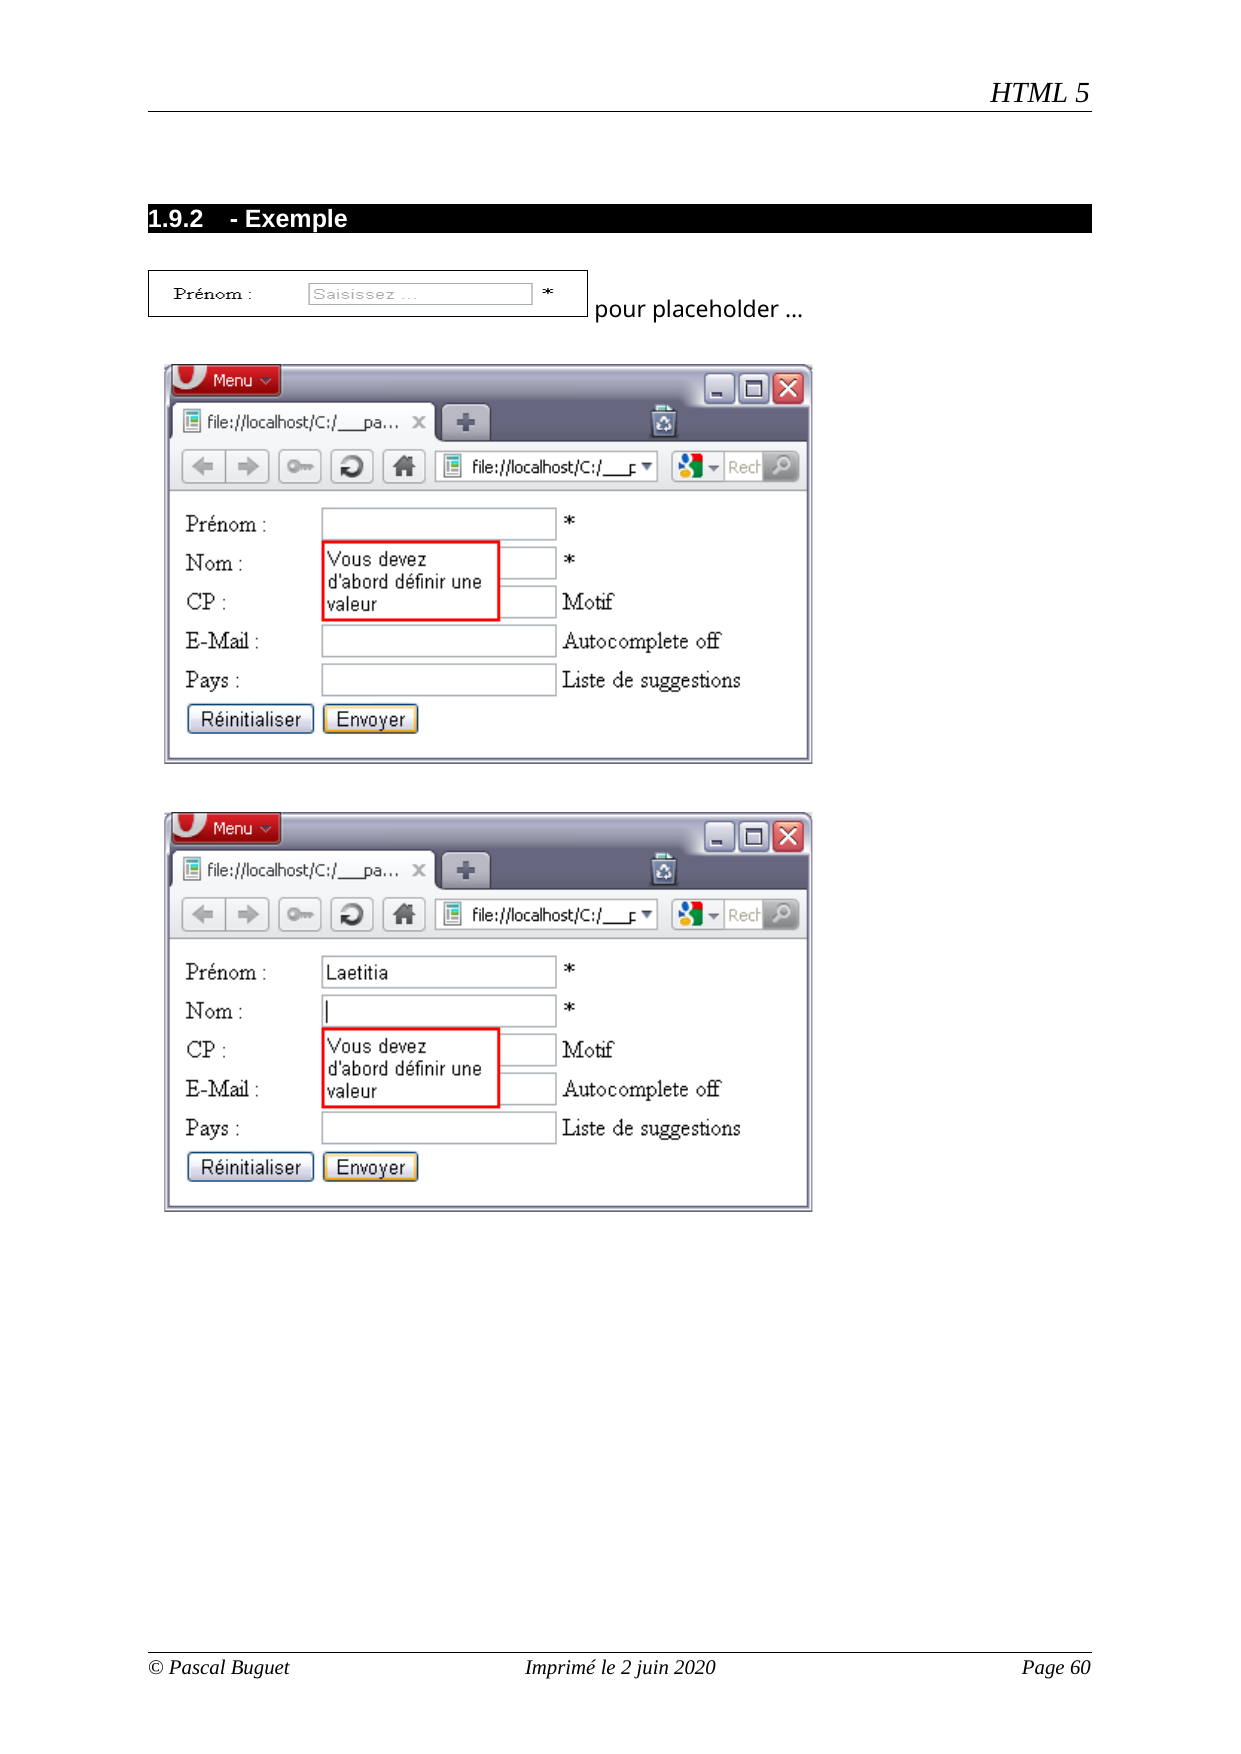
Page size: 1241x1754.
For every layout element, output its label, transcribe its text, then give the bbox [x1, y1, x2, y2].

picture [164, 812, 813, 1212]
subtitle - Exemple [148, 204, 1092, 233]
text pour placeholder … [148, 270, 1092, 324]
picture [164, 364, 813, 764]
